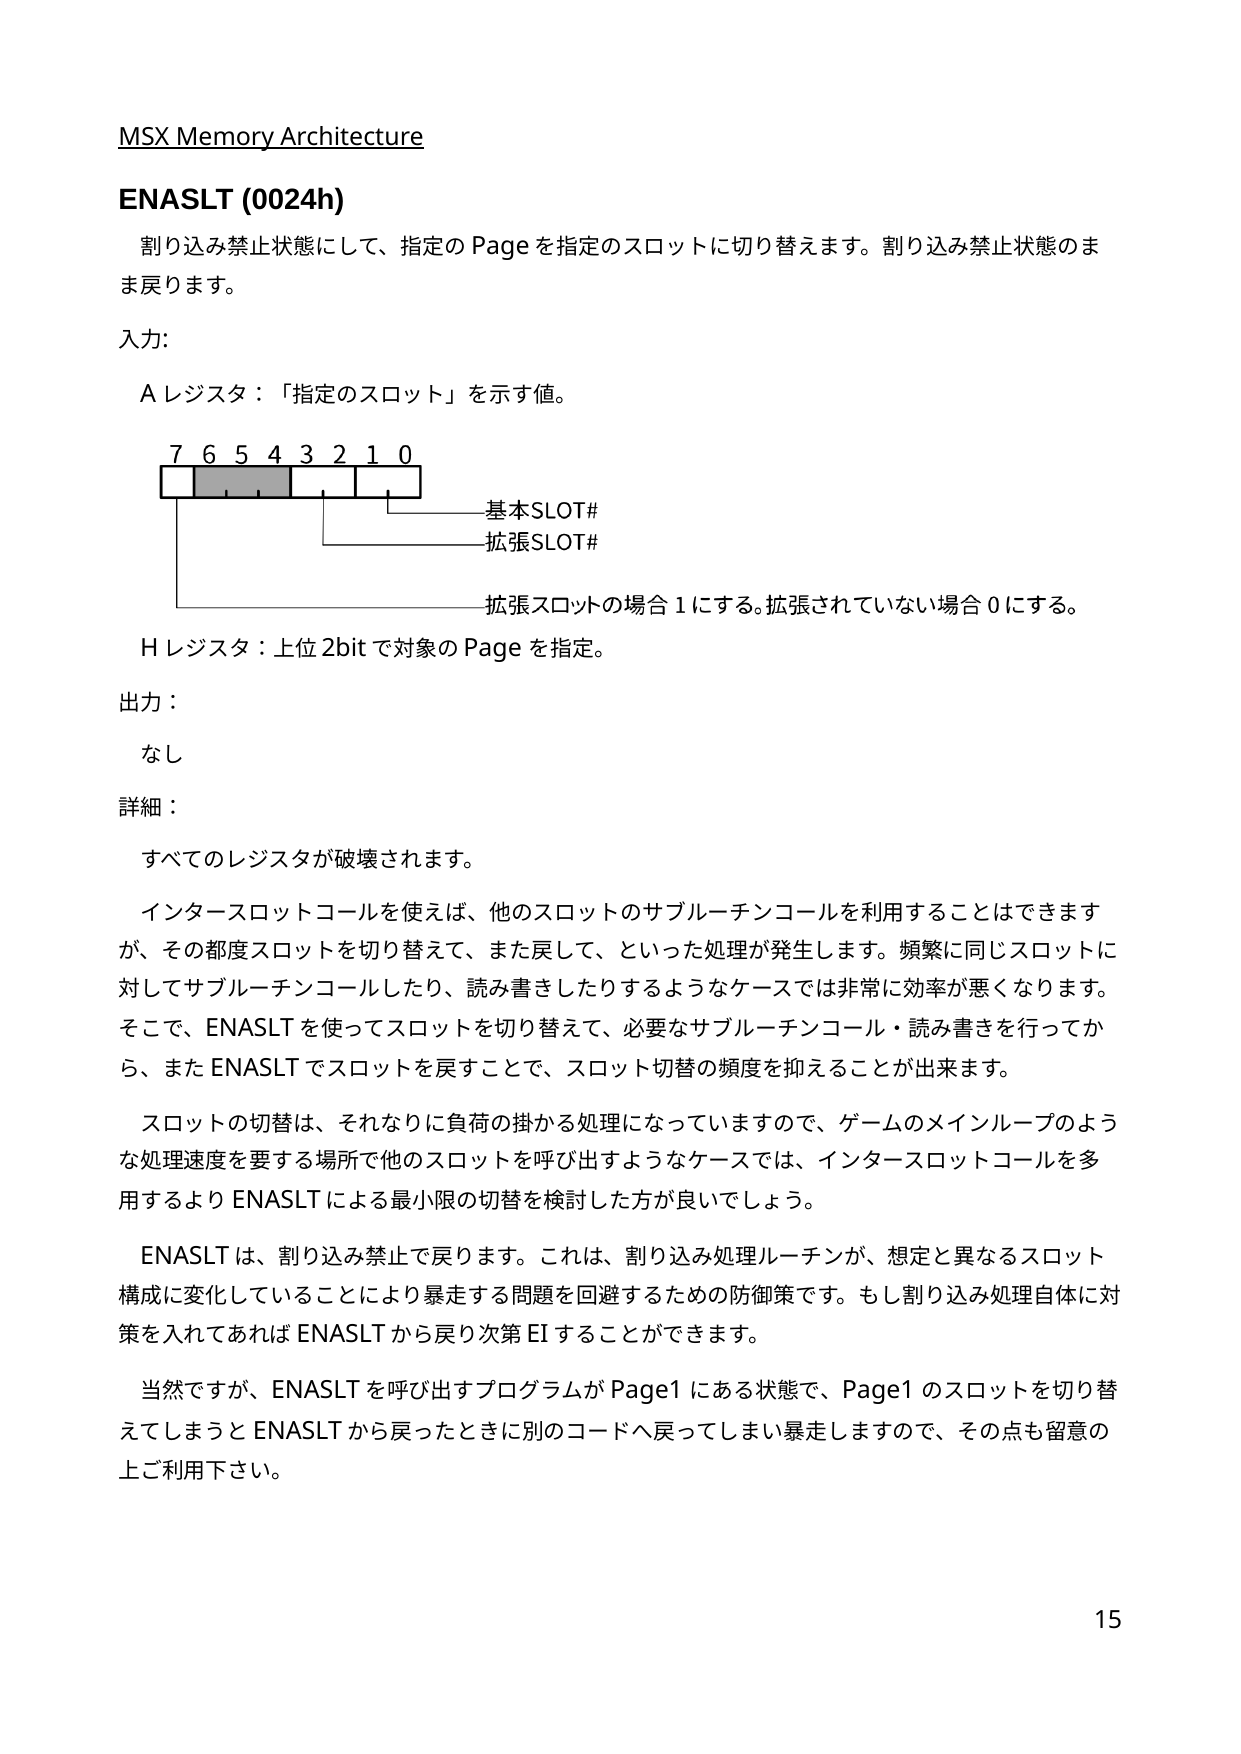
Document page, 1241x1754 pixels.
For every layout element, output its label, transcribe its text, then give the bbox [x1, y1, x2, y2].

subtitle ENASLT (0024h) [118, 182, 1122, 215]
text 割り込み禁止状態にして、指定のPageを指定のスロットに切り替えます。割り込み禁止状態のまま戻ります。 [118, 228, 1122, 300]
text 出力： [118, 685, 1122, 717]
text 当然ですが、ENASLTを呼び出すプログラムが Page1 にある状態で、Page1 のスロットを切り替えてしまうとENASLTから戻ったときに別のコードへ戻ってしまい暴走しますので、その点も留意の上ご利用下さい。 [118, 1371, 1122, 1484]
text なし [118, 737, 1122, 769]
text スロットの切替は、それなりに負荷の掛かる処理になっていますので、ゲームのメインループのような処理速度を要する場所で他のスロットを呼び出すようなケースでは、インタースロットコールを多用するよりENASLTによる最小限の切替を検討した方が良いでしょう。 [118, 1106, 1122, 1216]
text 入力: [118, 321, 1122, 355]
text 詳細： [118, 790, 1122, 822]
text インタースロットコールを使えば、他のスロットのサブルーチンコールを利用することはできますが、その都度スロットを切り替えて、また戻して、といった処理が発生します。頻繁に同じスロットに対してサブルーチンコールしたり、読み書きしたりするようなケースでは非常に効率が悪くなります。そこで、ENASLTを使ってスロットを切り替えて、必要なサブルーチンコール・読み書きを行ってから、またENASLTでスロットを戻すことで、スロット切替の頻度を抑えることが出来ます。 [118, 895, 1122, 1084]
text ENASLTは、割り込み禁止で戻ります。これは、割り込み処理ルーチンが、想定と異なるスロット構成に変化していることにより暴走する問題を回避するための防御策です。もし割り込み処理自体に対策を入れてあればENASLTから戻り次第EIすることができます。 [118, 1237, 1122, 1350]
text Hレジスタ：上位2bitで対象のPage を指定。 [118, 432, 1122, 664]
text すべてのレジスタが破壊されます。 [118, 842, 1122, 874]
text Aレジスタ：「指定のスロット」を示す値。 [118, 376, 1122, 410]
